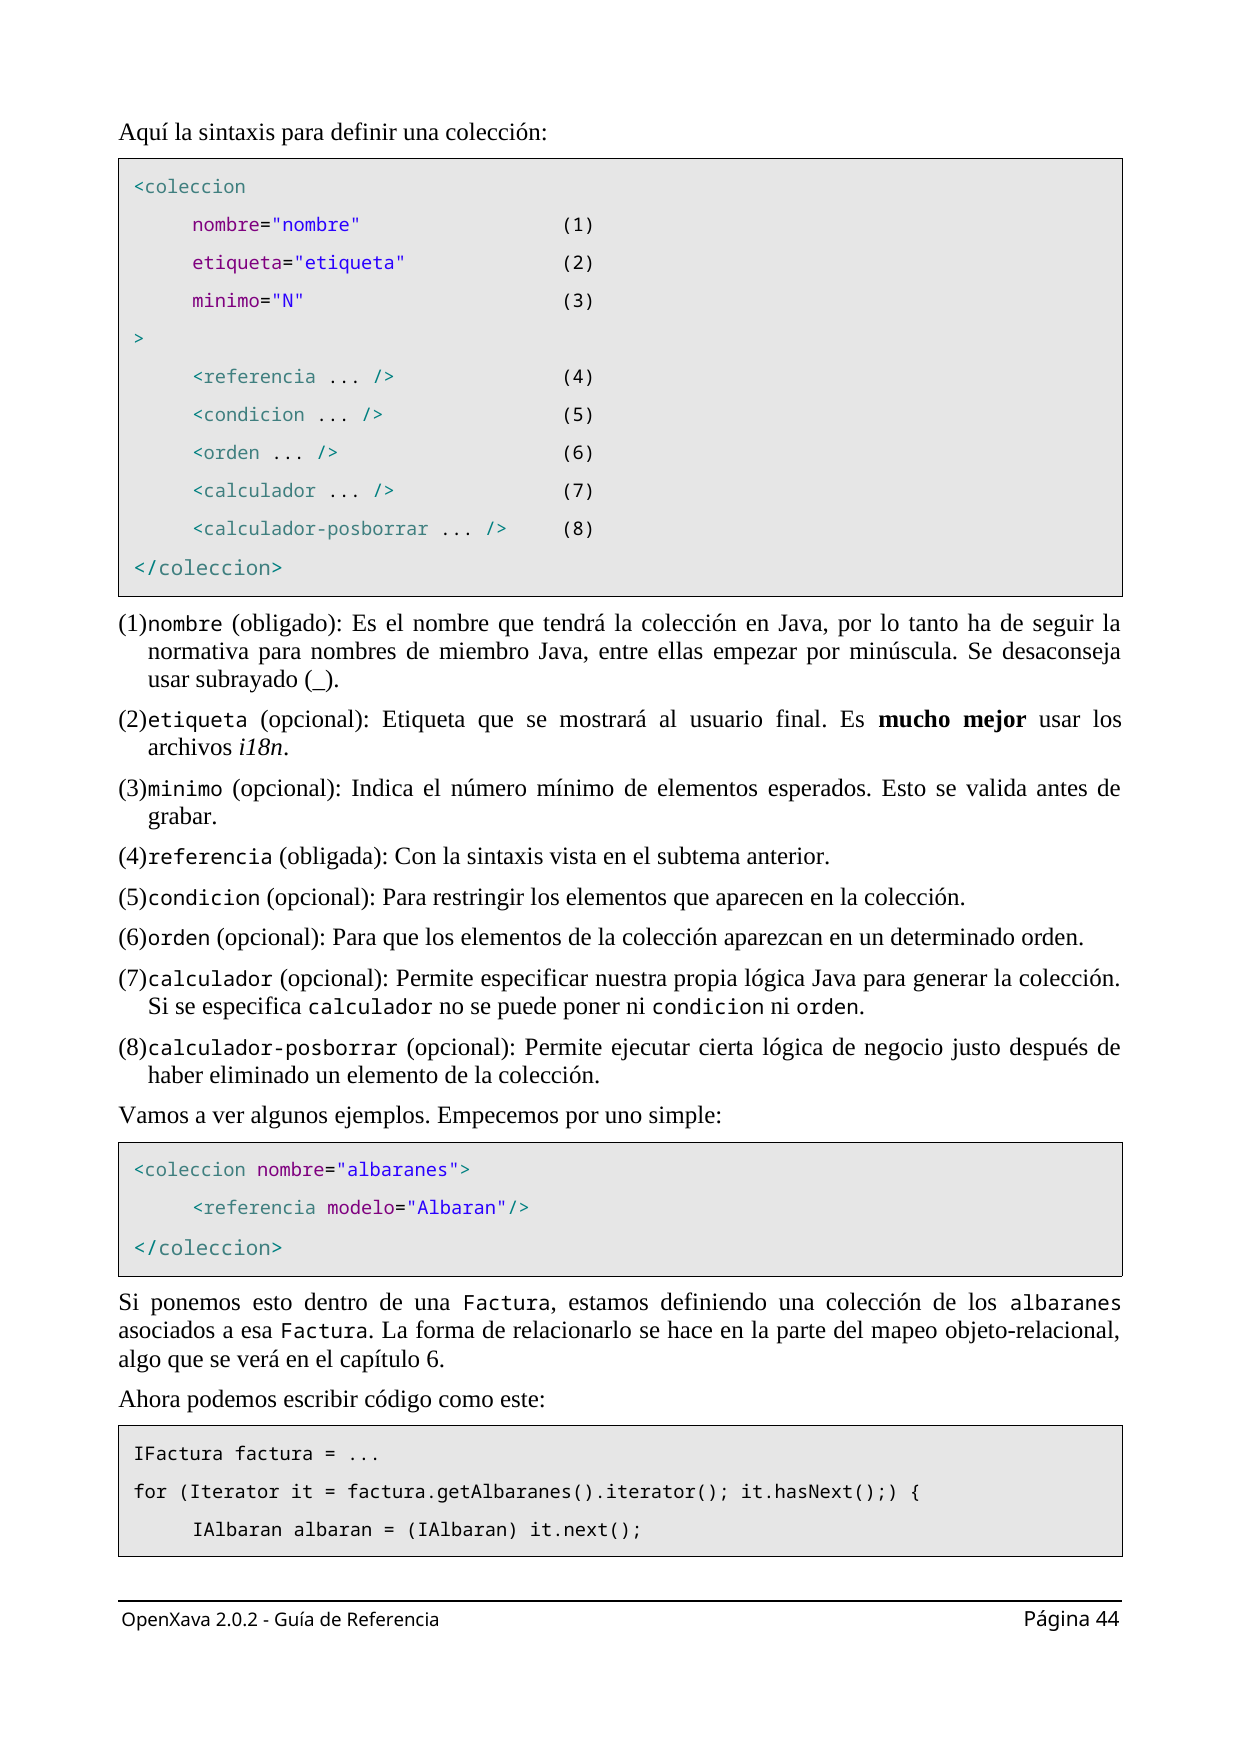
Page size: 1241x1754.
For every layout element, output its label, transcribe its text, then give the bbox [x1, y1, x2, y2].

list etiqueta (opcional): Etiqueta que se mostrará al usuario final. Es mucho mejor usar los archivos i18n. [118, 705, 1122, 761]
text etiqueta="etiqueta" (2) [119, 234, 1122, 272]
text <condicion ... /> (5) [119, 386, 1122, 424]
text > [119, 310, 1122, 348]
text Vamos a ver algunos ejemplos. Empecemos por uno simple: [118, 1102, 1122, 1129]
list referencia (obligada): Con la sintaxis vista en el subtema anterior. [118, 842, 1122, 870]
text Ahora podemos escribir código como este: [118, 1385, 1122, 1413]
text </coleccion> [119, 1218, 1122, 1276]
text minimo="N" (3) [119, 272, 1122, 310]
list calculador-posborrar (opcional): Permite ejecutar cierta lógica de negocio justo después de haber eliminado un elemento de la colección. [118, 1033, 1122, 1089]
text <calculador-posborrar ... /> (8) [119, 501, 1122, 538]
list condicion (opcional): Para restringir los elementos que aparecen en la colección. [118, 883, 1122, 911]
list orden (opcional): Para que los elementos de la colección aparezcan en un determinado orden. [118, 923, 1122, 952]
text </coleccion> [119, 538, 1122, 596]
text <coleccion [119, 159, 1122, 196]
text IFactura factura = ... [119, 1426, 1122, 1463]
text <orden ... /> (6) [119, 424, 1122, 462]
text <referencia ... /> (4) [119, 348, 1122, 386]
text <coleccion nombre="albaranes"> [119, 1143, 1122, 1180]
text for (Iterator it = factura.getAlbaranes().iterator(); it.hasNext();) { [119, 1463, 1122, 1501]
list nombre (obligado): Es el nombre que tendrá la colección en Java, por lo tanto ha de seguir la normativa para nombres de miembro Java, entre ellas empezar por minúscula. Se desaconseja usar subrayado (_). [118, 609, 1122, 693]
text Si ponemos esto dentro de una Factura, estamos definiendo una colección de los albaranes asociados a esa Factura. La forma de relacionarlo se hace en la parte del mapeo objeto-relacional, algo que se verá en el capítulo 6. [118, 1288, 1122, 1373]
text <calculador ... /> (7) [119, 462, 1122, 501]
text <referencia modelo="Albaran"/> [119, 1180, 1122, 1218]
text nombre="nombre" (1) [119, 196, 1122, 234]
text Aquí la sintaxis para definir una colección: [118, 118, 1122, 146]
list minimo (opcional): Indica el número mínimo de elementos esperados. Esto se valida antes de grabar. [118, 774, 1122, 829]
list calculador (opcional): Permite especificar nuestra propia lógica Java para generar la colección. Si se especifica calculador no se puede poner ni condicion ni orden. [118, 964, 1122, 1021]
text IAlbaran albaran = (IAlbaran) it.next(); [119, 1501, 1122, 1556]
